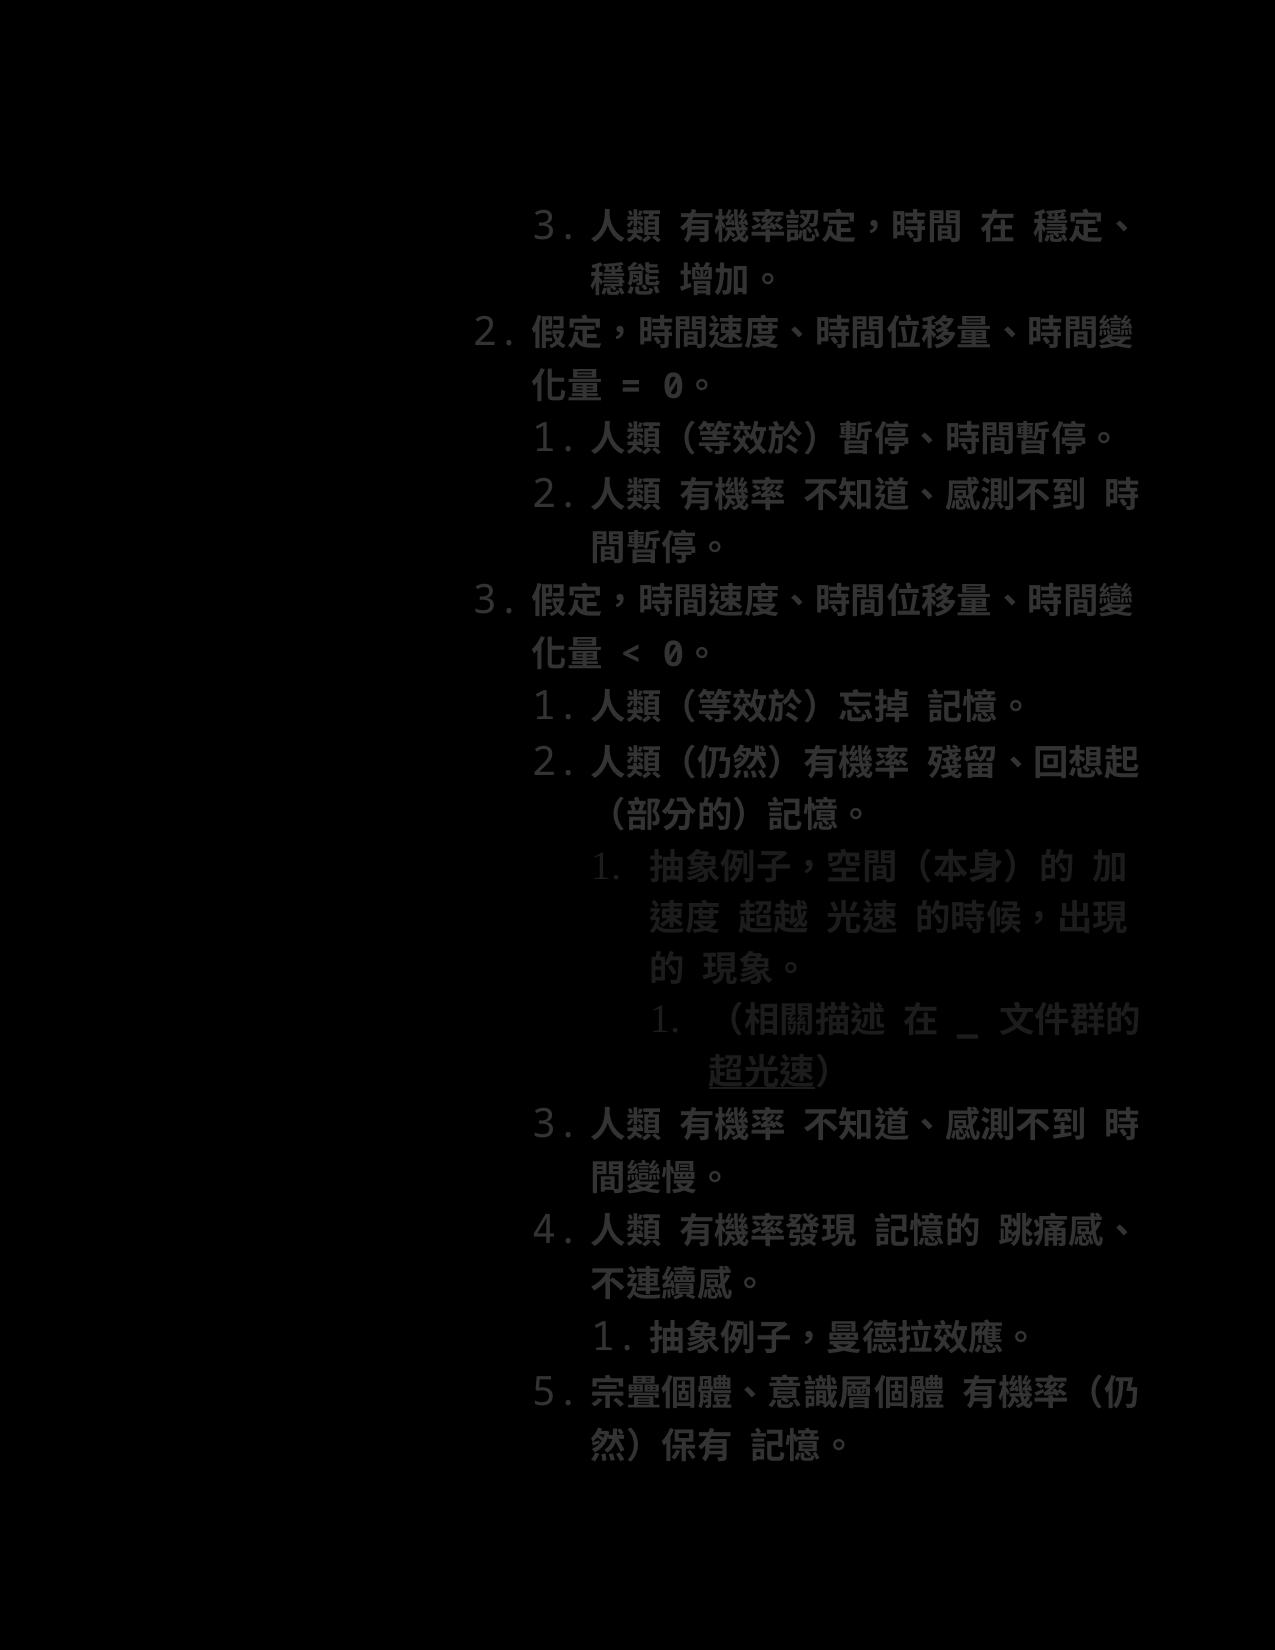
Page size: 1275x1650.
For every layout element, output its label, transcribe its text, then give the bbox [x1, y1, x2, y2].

list 抽象例子，曼德拉效應。 [591, 1307, 1157, 1362]
list 人類（等效於）忘掉 記憶。 [532, 677, 1157, 732]
list 人類 有機率發現 記憶的 跳痛感、不連續感。 [532, 1201, 1157, 1307]
list 人類 有機率 不知道、感測不到 時間變慢。 [532, 1094, 1157, 1201]
list 宗疊個體、意識層個體 有機率（仍然）保有 記憶。 [532, 1362, 1157, 1468]
list （相關描述 在 _ 文件群的 超光速） [649, 992, 1157, 1094]
list 人類（仍然）有機率 殘留、回想起（部分的）記憶。 [532, 732, 1157, 838]
list 抽象例子，空間（本身）的 加速度 超越 光速 的時候，出現的 現象。 [591, 838, 1157, 992]
list 假定，時間速度、時間位移量、時間變化量 = 0。 [472, 302, 1157, 409]
list 人類 有機率認定，時間 在 穩定、穩態 增加。 [532, 196, 1157, 302]
list 人類（等效於）暫停、時間暫停。 [532, 409, 1157, 464]
list 假定，時間速度、時間位移量、時間變化量 < 0。 [472, 570, 1157, 677]
list 人類 有機率 不知道、感測不到 時間暫停。 [532, 464, 1157, 570]
